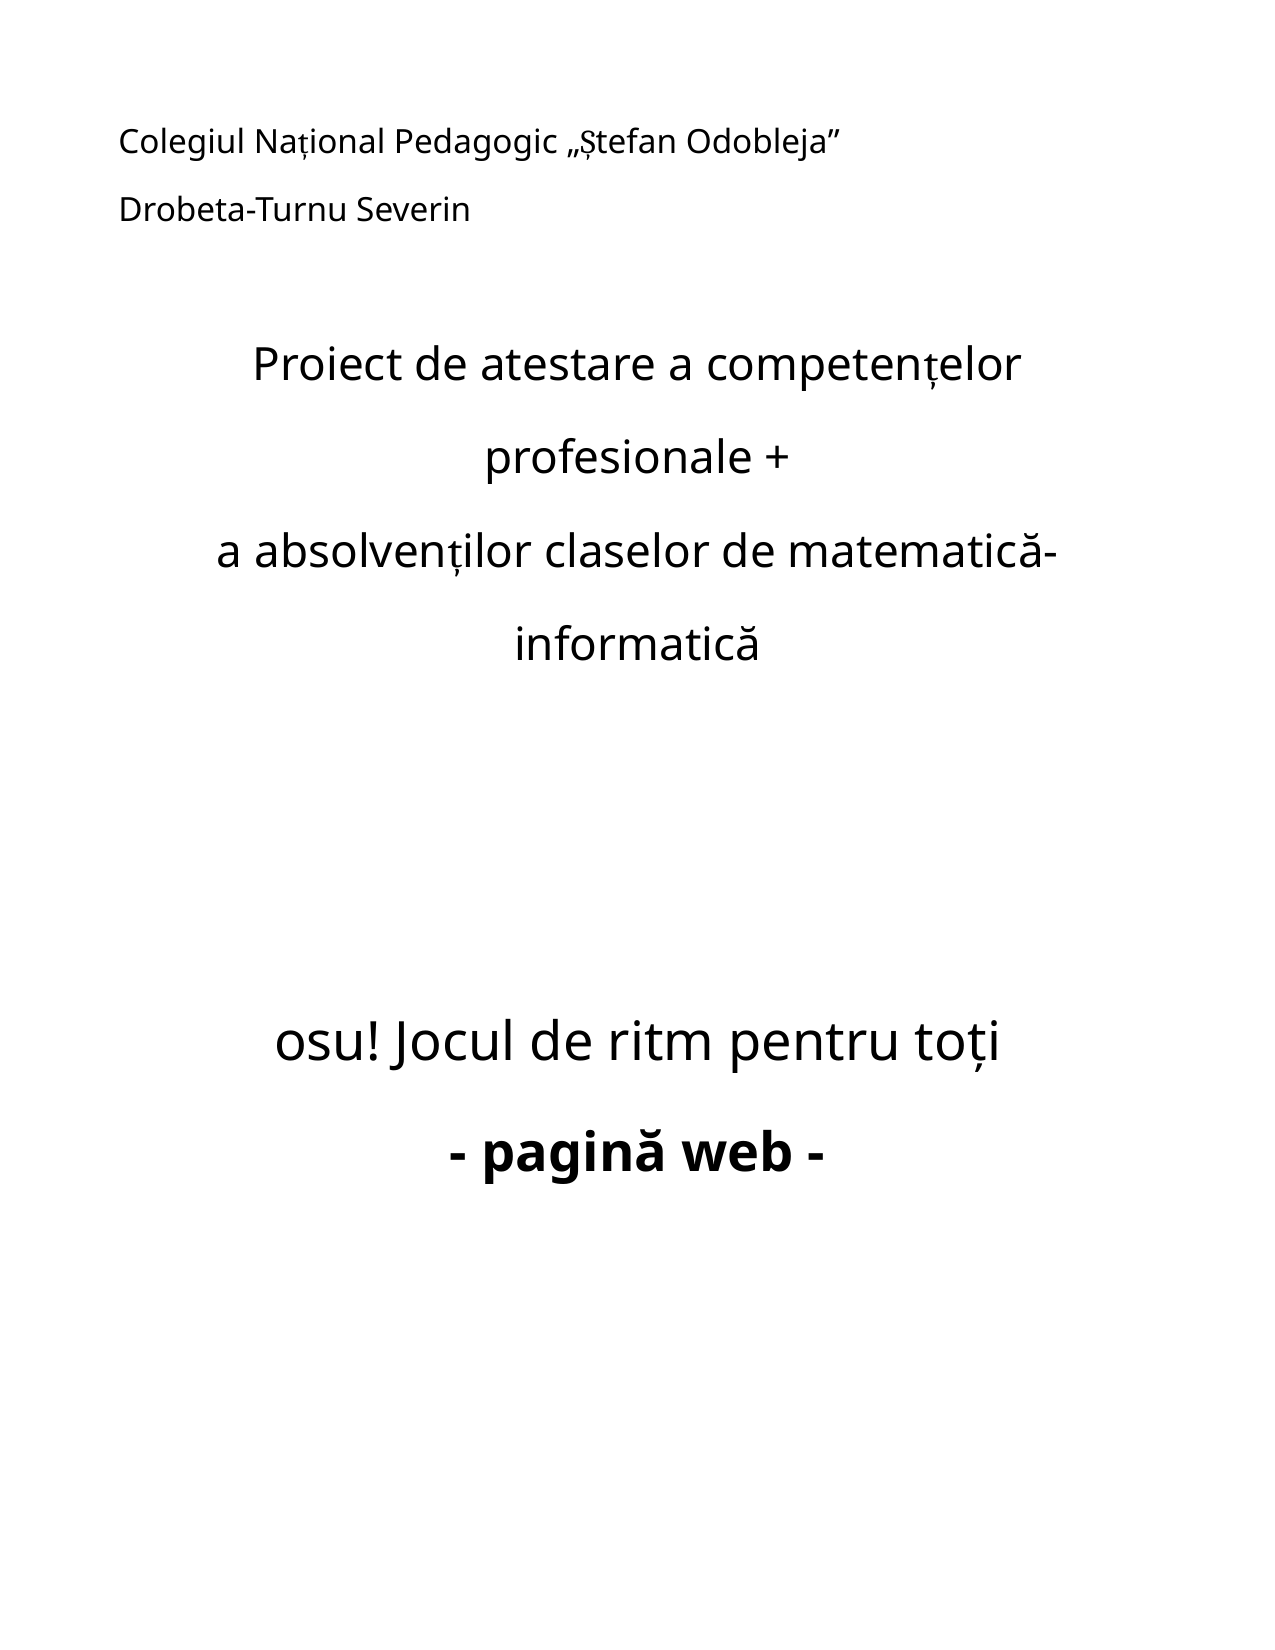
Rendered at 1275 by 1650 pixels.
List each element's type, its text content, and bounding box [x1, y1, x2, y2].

text Colegiul Național Pedagogic „Ștefan Odobleja” [118, 118, 1157, 163]
text a absolvenților claselor de matematică-informatică [118, 518, 1157, 674]
text Proiect de atestare a competențelor profesionale + [118, 331, 1157, 487]
text osu! Jocul de ritm pentru toți [118, 1003, 1157, 1076]
text - pagină web - [118, 1113, 1157, 1187]
text Drobeta-Turnu Severin [118, 186, 1157, 232]
